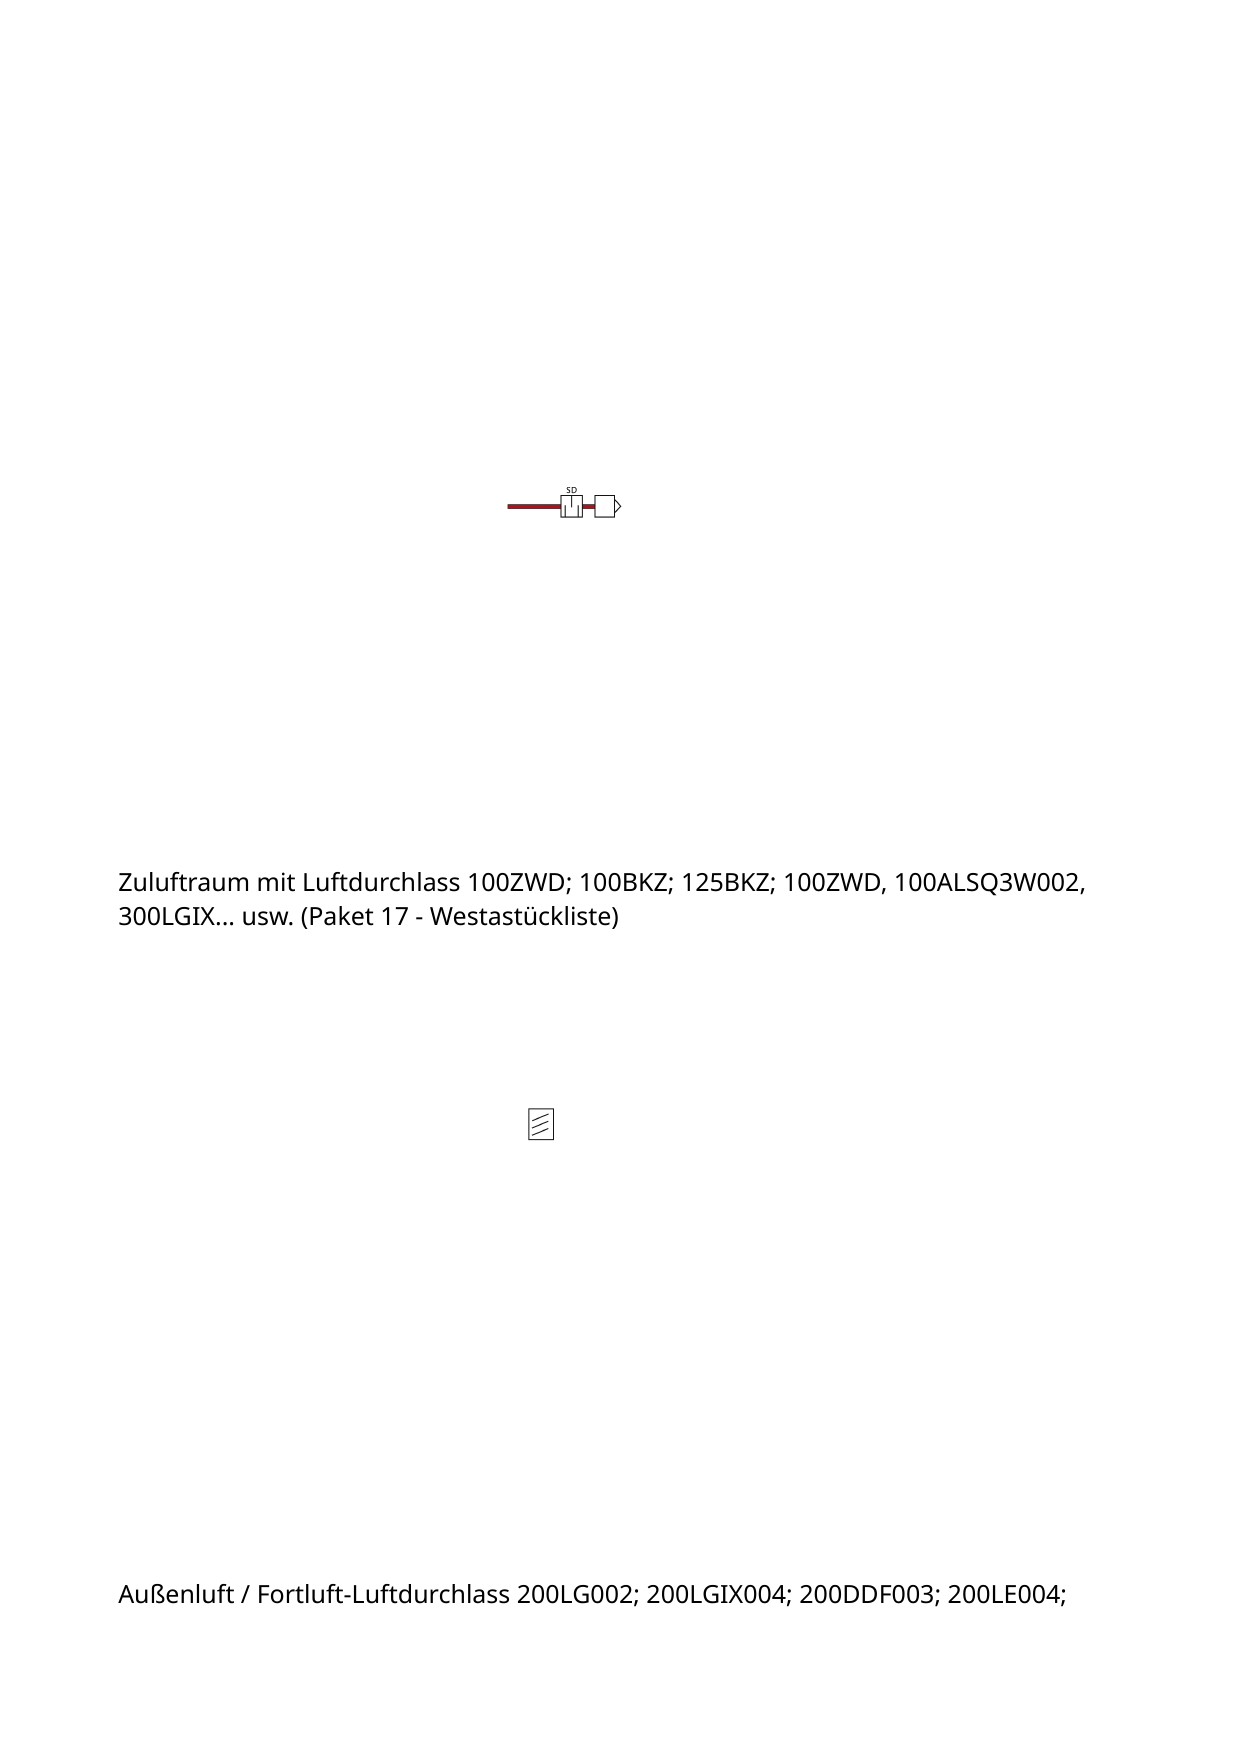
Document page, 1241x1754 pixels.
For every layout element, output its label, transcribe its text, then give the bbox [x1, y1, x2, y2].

text Außenluft / Fortluft-Luftdurchlass 200LG002; 200LGIX004; 200DDF003; 200LE004; [118, 1578, 1122, 1611]
picture [118, 932, 1122, 1578]
text Zuluftraum mit Luftdurchlass 100ZWD; 100BKZ; 125BKZ; 100ZWD, 100ALSQ3W002, [118, 865, 1122, 899]
text 300LGIX... usw. (Paket 17 - Westastückliste) [118, 899, 1122, 932]
picture [118, 220, 1122, 865]
